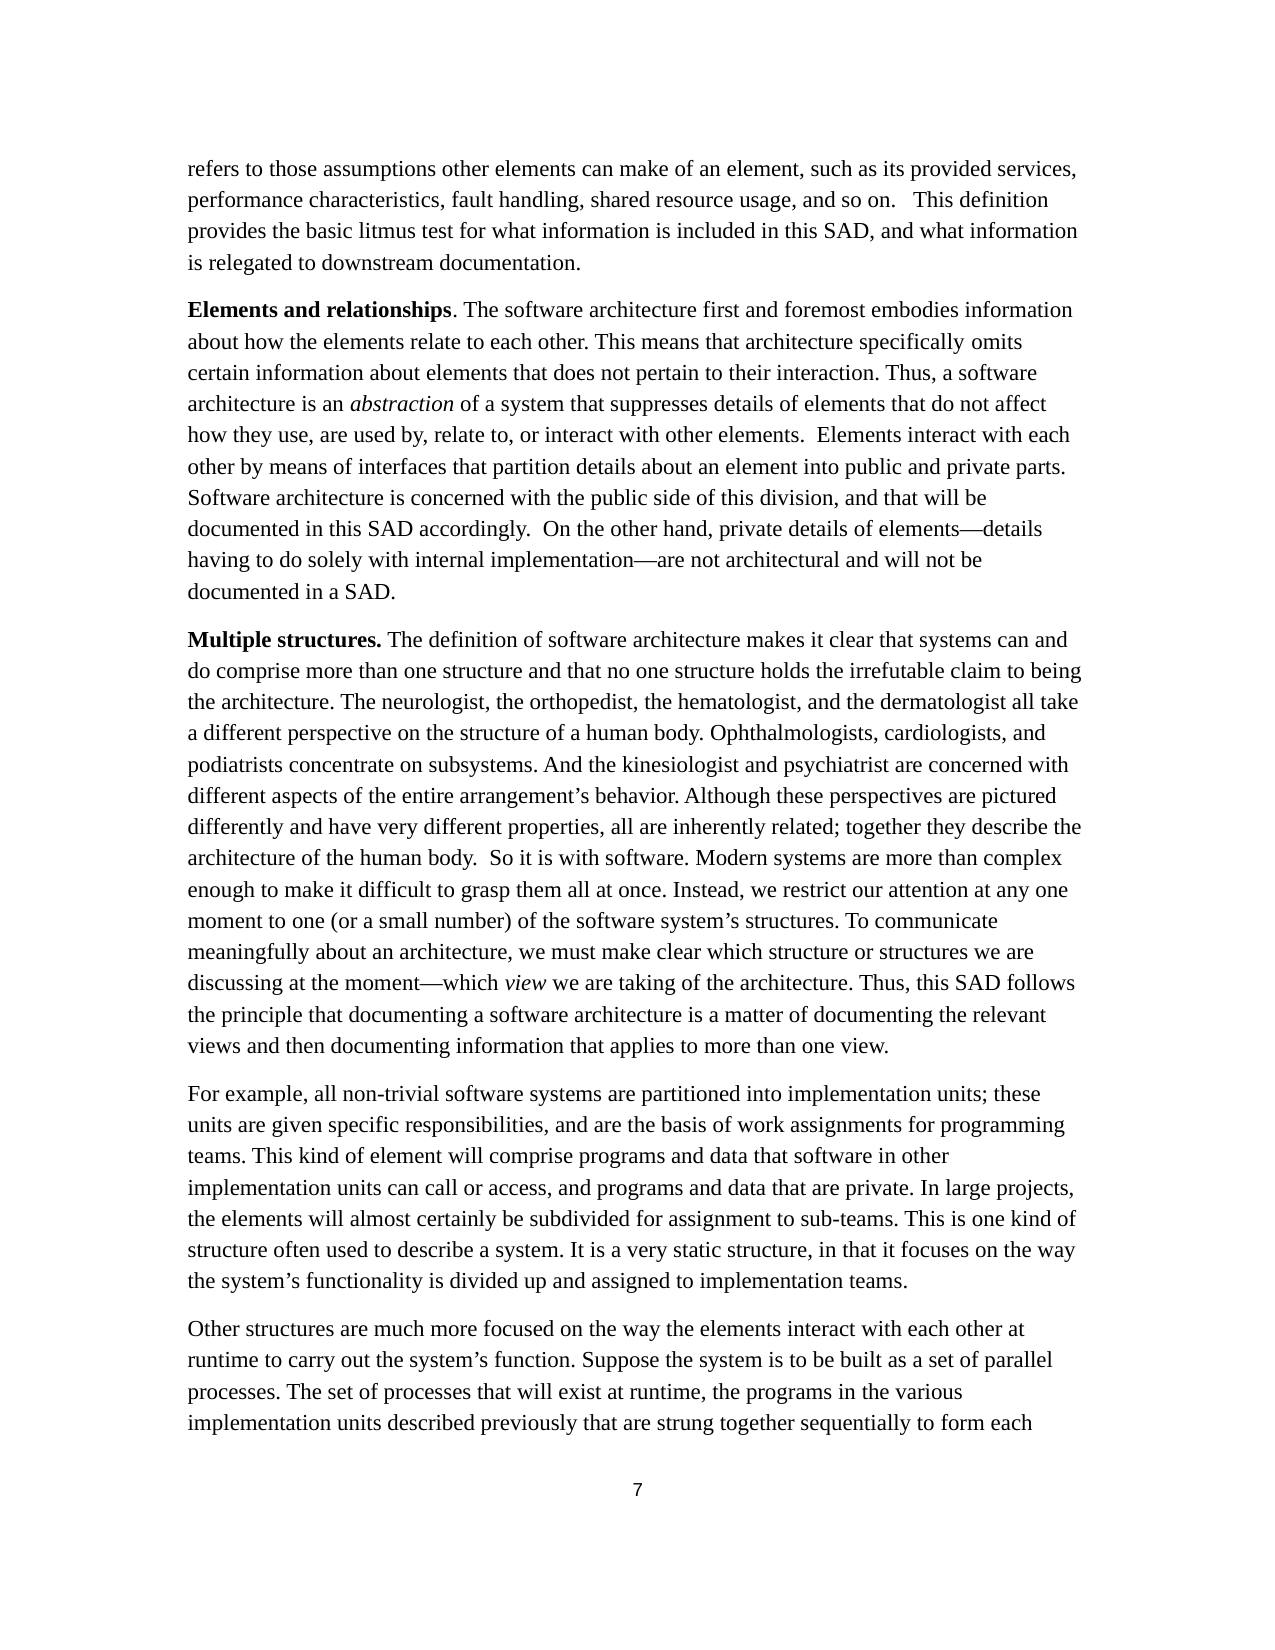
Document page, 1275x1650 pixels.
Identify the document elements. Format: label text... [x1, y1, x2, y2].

text Multiple structures. The definition of software architecture makes it clear that systems can and do comprise more than one structure and that no one structure holds the irrefutable claim to being the architecture. The neurologist, the orthopedist, the hematologist, and the dermatologist all take a different perspective on the structure of a human body. Ophthalmologists, cardiologists, and podiatrists concentrate on subsystems. And the kinesiologist and psychiatrist are concerned with different aspects of the entire arrangement’s behavior. Although these perspectives are pictured differently and have very different properties, all are inherently related; together they describe the architecture of the human body. So it is with software. Modern systems are more than complex enough to make it difficult to grasp them all at once. Instead, we restrict our attention at any one moment to one (or a small number) of the software system’s structures. To communicate meaningfully about an architecture, we must make clear which structure or structures we are discussing at the moment—which view we are taking of the architecture. Thus, this SAD follows the principle that documenting a software architecture is a matter of documenting the relevant views and then documenting information that applies to more than one view. [187, 621, 1087, 1058]
text For example, all non-trivial software systems are partitioned into implementation units; these units are given specific responsibilities, and are the basis of work assignments for programming teams. This kind of element will comprise programs and data that software in other implementation units can call or access, and programs and data that are private. In large projects, the elements will almost certainly be subdivided for assignment to sub-teams. This is one kind of structure often used to describe a system. It is a very static structure, in that it focuses on the way the system’s functionality is divided up and assigned to implementation teams. [187, 1075, 1087, 1294]
text Other structures are much more focused on the way the elements interact with each other at runtime to carry out the system’s function. Suppose the system is to be built as a set of parallel processes. The set of processes that will exist at runtime, the programs in the various implementation units described previously that are strung together sequentially to form each [187, 1310, 1087, 1435]
text Elements and relationships. The software architecture first and foremost embodies information about how the elements relate to each other. This means that architecture specifically omits certain information about elements that does not pertain to their interaction. Thus, a software architecture is an abstraction of a system that suppresses details of elements that do not affect how they use, are used by, relate to, or interact with other elements. Elements interact with each other by means of interfaces that partition details about an element into public and private parts. Software architecture is concerned with the public side of this division, and that will be documented in this SAD accordingly. On the other hand, private details of elements—details having to do solely with internal implementation—are not architectural and will not be documented in a SAD. [187, 292, 1087, 604]
text refers to those assumptions other elements can make of an element, such as its provided services, performance characteristics, fault handling, shared resource usage, and so on. This definition provides the basic litmus test for what information is included in this SAD, and what information is relegated to downstream documentation. [187, 150, 1087, 275]
